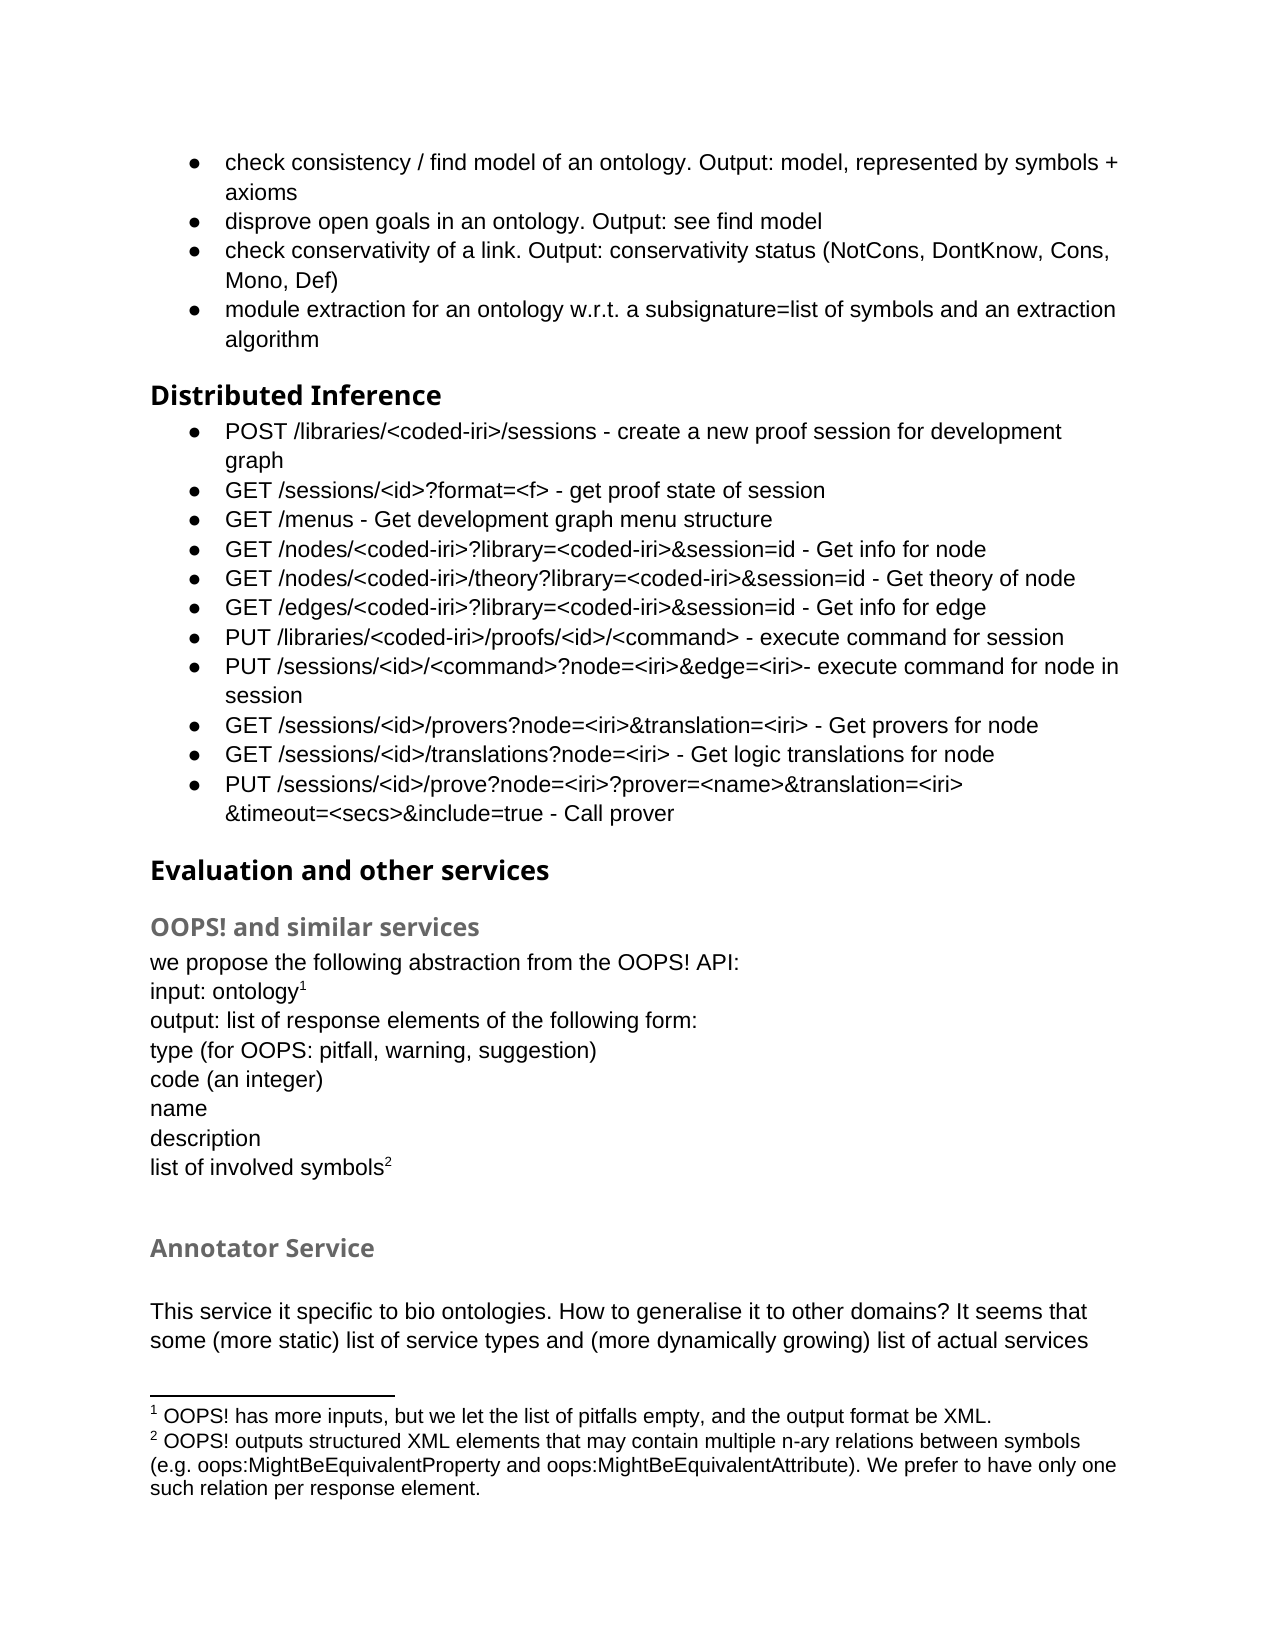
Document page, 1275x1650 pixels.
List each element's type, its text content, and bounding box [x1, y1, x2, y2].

list POST /libraries/<coded-iri>/sessions - create a new proof session for development graph [187, 419, 1125, 474]
list PUT /sessions/<id>/<command>?node=<iri>&edge=<iri>- execute command for node in session [187, 654, 1125, 709]
text This service it specific to bio ontologies. How to generalise it to other domains? It seems that some (more static) list of service types and (more dynamically growing) list of actual services [150, 1299, 1125, 1354]
text description [150, 1125, 1125, 1151]
list disprove open goals in an ontology. Output: see find model [187, 209, 1125, 234]
text input: ontology [150, 978, 1125, 1004]
subtitle OOPS! and similar services [150, 910, 1125, 944]
list GET /nodes/<coded-iri>?library=<coded-iri>&session=id - Get info for node [187, 536, 1125, 562]
list GET /sessions/<id>?format=<f> - get proof state of session [187, 478, 1125, 503]
text OOPS! outputs structured XML elements that may contain multiple n-ary relations between symbols (e.g. oops:MightBeEquivalentProperty and oops:MightBeEquivalentAttribute). We prefer to have only one such relation per response element. [150, 1428, 1125, 1500]
list PUT /libraries/<coded-iri>/proofs/<id>/<command> - execute command for session [187, 624, 1125, 650]
text type (for OOPS: pitfall, warning, suggestion) [150, 1037, 1125, 1063]
list PUT /sessions/<id>/prove?node=<iri>?prover=<name>&translation=<iri> &timeout=<secs>&include=true - Call prover [187, 771, 1125, 826]
list GET /nodes/<coded-iri>/theory?library=<coded-iri>&session=id - Get theory of node [187, 566, 1125, 591]
list GET /sessions/<id>/provers?node=<iri>&translation=<iri> - Get provers for node [187, 713, 1125, 738]
text list of involved symbols [150, 1155, 1125, 1180]
text name [150, 1096, 1125, 1122]
text output: list of response elements of the following form: [150, 1008, 1125, 1033]
list GET /menus - Get development graph menu structure [187, 507, 1125, 533]
text OOPS! has more inputs, but we let the list of pitfalls empty, and the output format be XML. [150, 1402, 1125, 1428]
list GET /edges/<coded-iri>?library=<coded-iri>&session=id - Get info for edge [187, 595, 1125, 621]
list check consistency / find model of an ontology. Output: model, represented by symbols + axioms [187, 150, 1125, 205]
text code (an integer) [150, 1067, 1125, 1092]
list check conservativity of a link. Output: conservativity status (NotCons, DontKnow, Cons, Mono, Def) [187, 238, 1125, 293]
subtitle Evaluation and other services [150, 851, 1125, 888]
subtitle Distributed Inference [150, 376, 1125, 413]
text we propose the following abstraction from the OOPS! API: [150, 949, 1125, 975]
list module extraction for an ontology w.r.t. a subsignature=list of symbols and an extraction algorithm [187, 297, 1125, 352]
subtitle Annotator Service [150, 1230, 1125, 1264]
list GET /sessions/<id>/translations?node=<iri> - Get logic translations for node [187, 742, 1125, 768]
